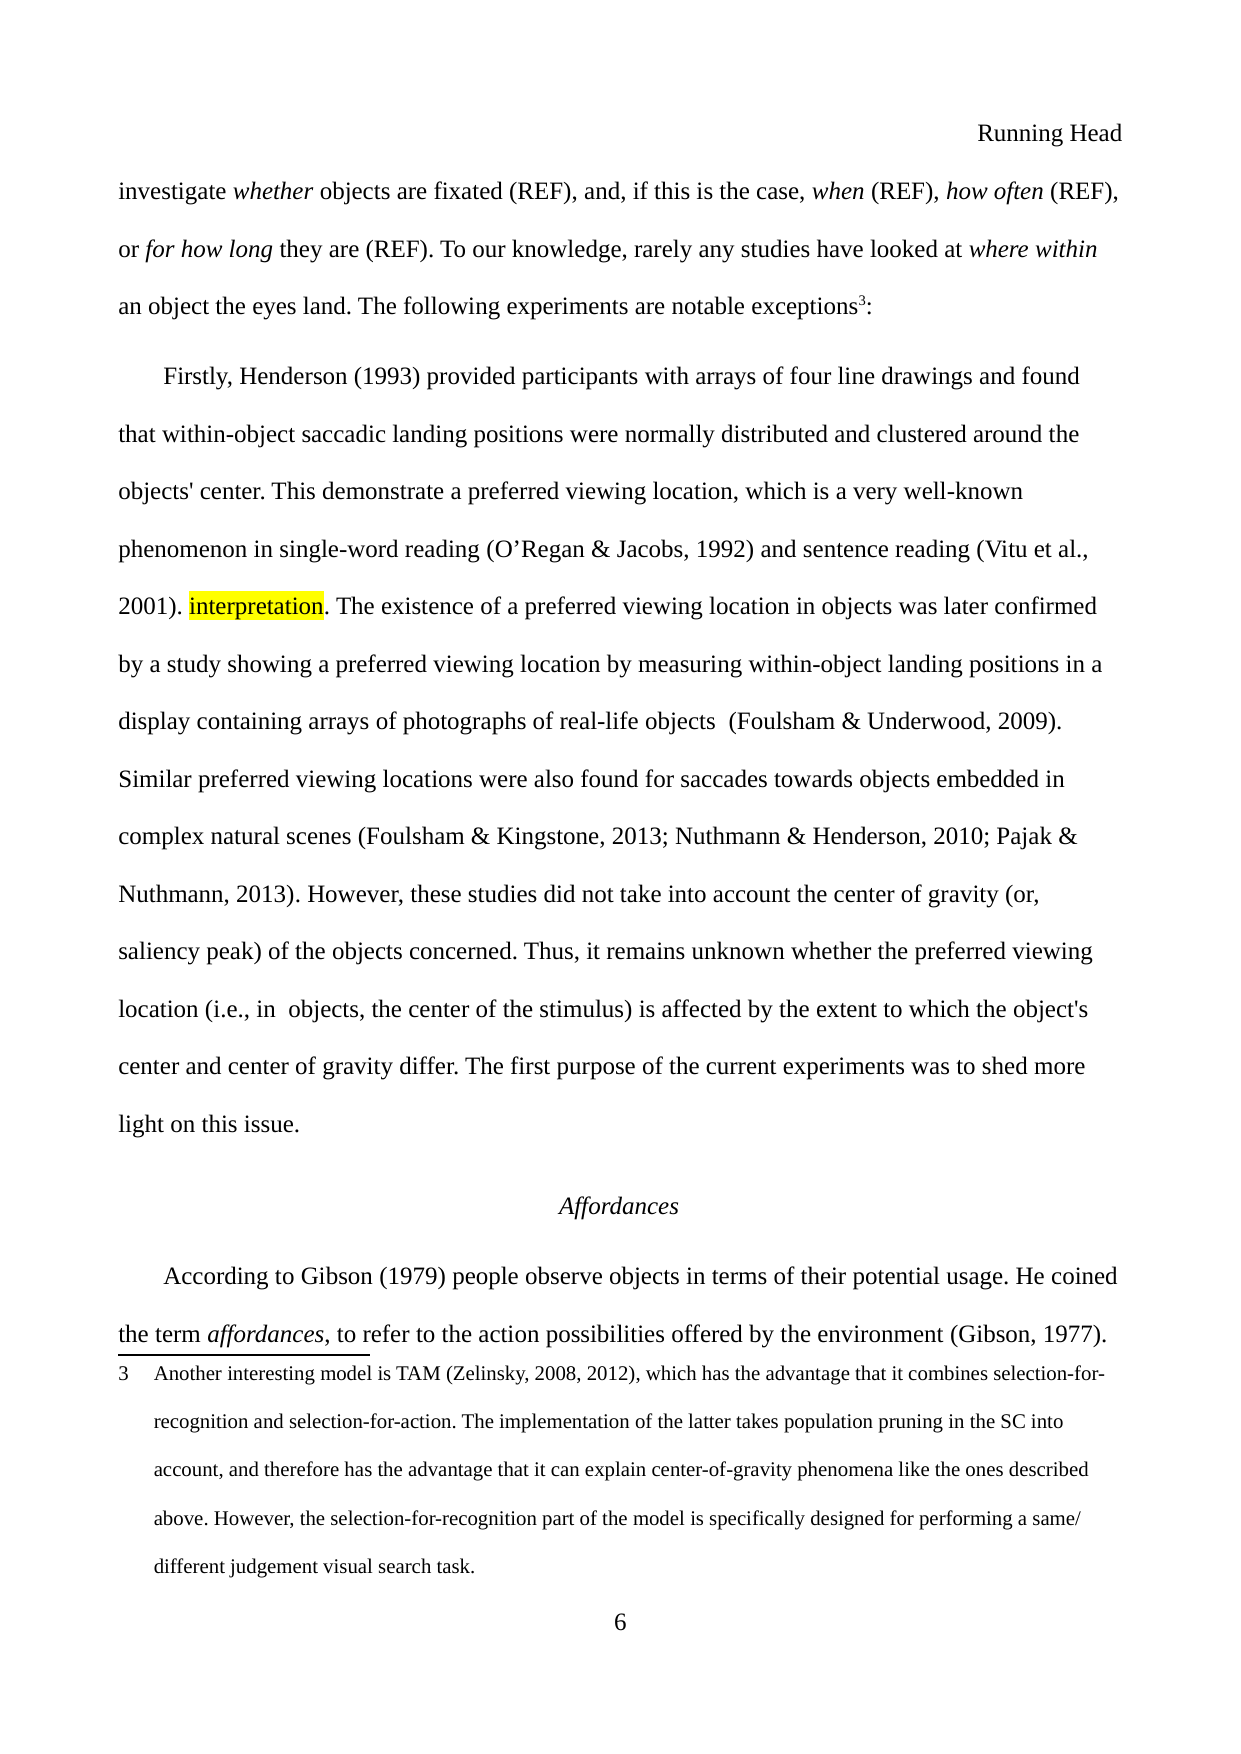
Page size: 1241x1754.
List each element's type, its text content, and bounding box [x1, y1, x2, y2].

text Firstly, Henderson (1993) provided participants with arrays of four line drawings and found that within-object saccadic landing positions were normally distributed and clustered around the objects' center. This demonstrate a preferred viewing location, which is a very well-known phenomenon in single-word reading (O’Regan & Jacobs, 1992) and sentence reading (Vitu et al., 2001). interpretation. The existence of a preferred viewing location in objects was later confirmed by a study showing a preferred viewing location by measuring within-object landing positions in a display containing arrays of photographs of real-life objects (Foulsham & Underwood, 2009). Similar preferred viewing locations were also found for saccades towards objects embedded in complex natural scenes (Foulsham & Kingstone, 2013; Nuthmann & Henderson, 2010; Pajak & Nuthmann, 2013). However, these studies did not take into account the center of gravity (or, saliency peak) of the objects concerned. Thus, it remains unknown whether the preferred viewing location (i.e., in objects, the center of the stimulus) is affected by the extent to which the object's center and center of gravity differ. The first purpose of the current experiments was to shed more light on this issue. [118, 361, 1122, 1138]
text investigate whether objects are fixated (REF), and, if this is the case, when (REF), how often (REF), or for how long they are (REF). To our knowledge, rarely any studies have looked at where within an object the eyes land. The following experiments are notable exceptions: [118, 176, 1122, 320]
text Another interesting model is TAM (Zelinsky, 2008, 2012), which has the advantage that it combines selection-for-recognition and selection-for-action. The implementation of the latter takes population pruning in the SC into account, and therefore has the advantage that it can explain center-of-gravity phenomena like the ones described above. However, the selection-for-recognition part of the model is specifically designed for performing a same/ different judgement visual search task. [118, 1361, 1122, 1578]
subtitle Affordances [118, 1191, 1122, 1220]
text According to Gibson (1979) people observe objects in terms of their potential usage. He coined the term affordances, to refer to the action possibilities offered by the environment (Gibson, 1977). [118, 1261, 1122, 1348]
